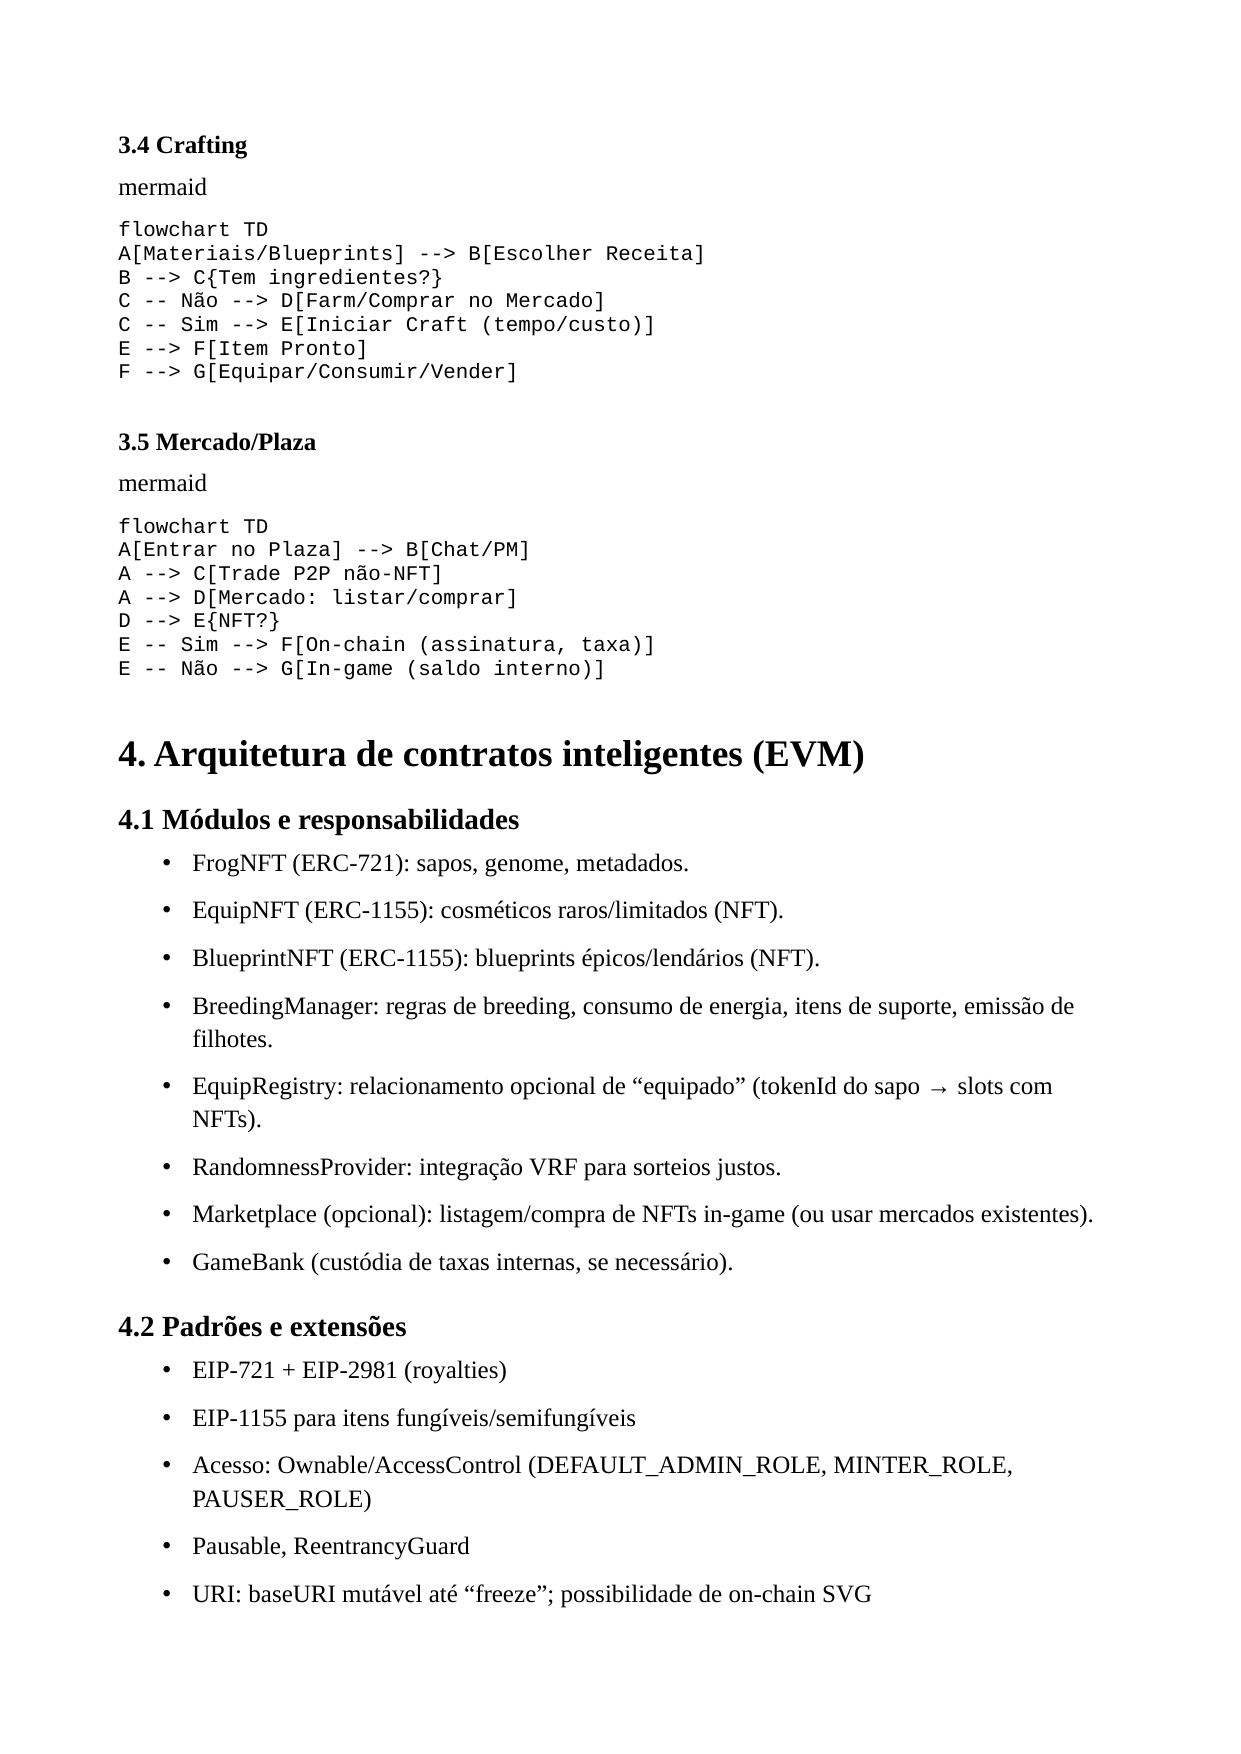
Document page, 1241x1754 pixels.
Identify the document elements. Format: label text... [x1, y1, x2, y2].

list URI: baseURI mutável até “freeze”; possibilidade de on-chain SVG [162, 1579, 1122, 1608]
text A --> C[Trade P2P não-NFT] [118, 563, 1122, 587]
list RandomnessProvider: integração VRF para sorteios justos. [162, 1152, 1122, 1181]
text E -- Sim --> F[On-chain (assinatura, taxa)] [118, 634, 1122, 658]
subtitle 4.1 Módulos e responsabilidades [118, 802, 1122, 835]
list Marketplace (opcional): listagem/compra de NFTs in-game (ou usar mercados existentes). [162, 1199, 1122, 1228]
text C -- Sim --> E[Iniciar Craft (tempo/custo)] [118, 314, 1122, 338]
list GameBank (custódia de taxas internas, se necessário). [162, 1247, 1122, 1276]
text mermaid [118, 468, 1122, 497]
list BlueprintNFT (ERC-1155): blueprints épicos/lendários (NFT). [162, 943, 1122, 972]
list EIP-1155 para itens fungíveis/semifungíveis [162, 1403, 1122, 1432]
text A --> D[Mercado: listar/comprar] [118, 587, 1122, 610]
text flowchart TD [118, 516, 1122, 539]
list FrogNFT (ERC-721): sapos, genome, metadados. [162, 848, 1122, 877]
text C -- Não --> D[Farm/Comprar no Mercado] [118, 290, 1122, 314]
text E --> F[Item Pronto] [118, 338, 1122, 361]
text B --> C{Tem ingredientes?} [118, 267, 1122, 290]
list EquipNFT (ERC-1155): cosméticos raros/limitados (NFT). [162, 896, 1122, 924]
subtitle 3.4 Crafting [118, 131, 1122, 159]
subtitle 3.5 Mercado/Plaza [118, 427, 1122, 456]
subtitle 4.2 Padrões e extensões [118, 1309, 1122, 1343]
text D --> E{NFT?} [118, 610, 1122, 634]
text A[Entrar no Plaza] --> B[Chat/PM] [118, 539, 1122, 563]
list Acesso: Ownable/AccessControl (DEFAULT_ADMIN_ROLE, MINTER_ROLE, PAUSER_ROLE) [162, 1451, 1122, 1512]
text A[Materiais/Blueprints] --> B[Escolher Receita] [118, 243, 1122, 267]
list Pausable, ReentrancyGuard [162, 1531, 1122, 1560]
list BreedingManager: regras de breeding, consumo de energia, itens de suporte, emissão de filhotes. [162, 991, 1122, 1052]
text E -- Não --> G[In-game (saldo interno)] [118, 658, 1122, 681]
list EIP-721 + EIP-2981 (royalties) [162, 1355, 1122, 1384]
subtitle 4. Arquitetura de contratos inteligentes (EVM) [118, 732, 1122, 775]
text F --> G[Equipar/Consumir/Vender] [118, 361, 1122, 385]
text mermaid [118, 172, 1122, 201]
text flowchart TD [118, 219, 1122, 243]
list EquipRegistry: relacionamento opcional de “equipado” (tokenId do sapo → slots com NFTs). [162, 1071, 1122, 1133]
